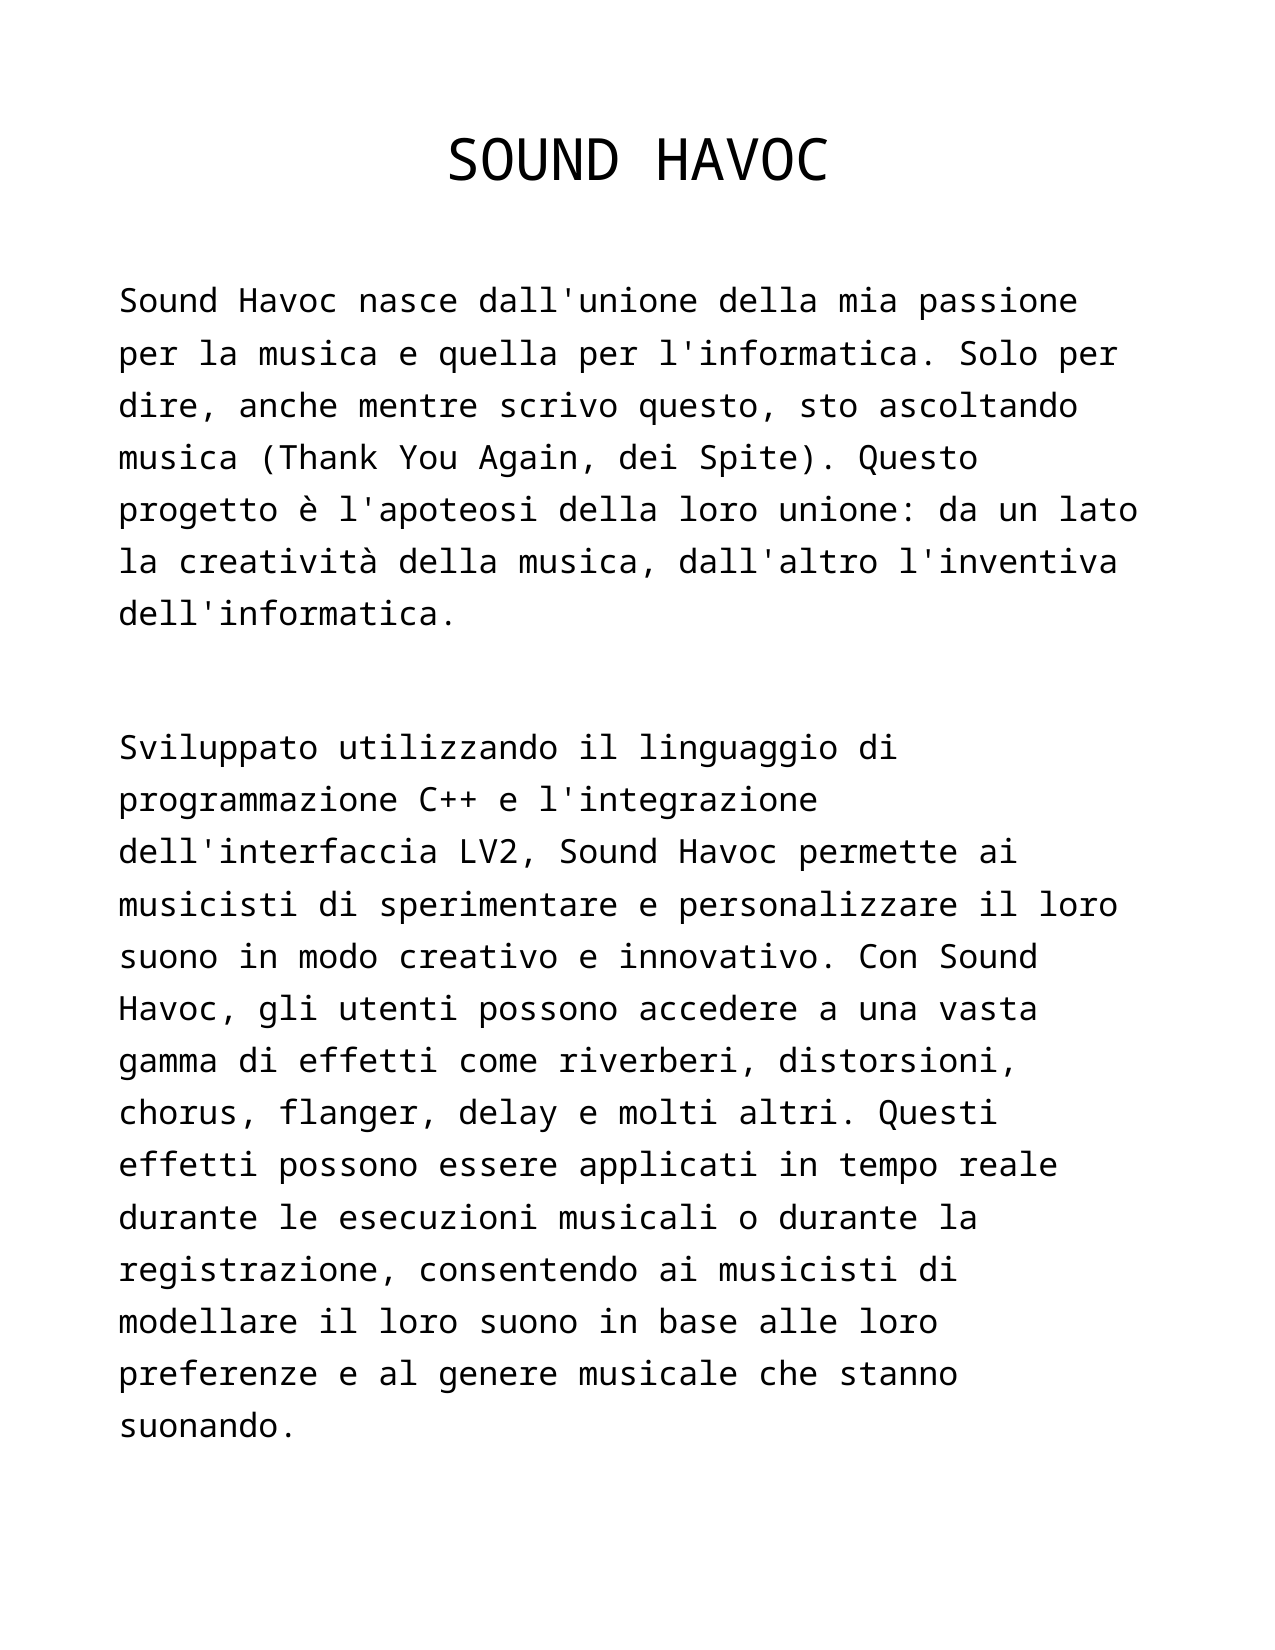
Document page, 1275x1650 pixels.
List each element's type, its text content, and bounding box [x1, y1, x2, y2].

text SOUND HAVOC [118, 118, 1157, 198]
text Sviluppato utilizzando il linguaggio di programmazione C++ e l'integrazione dell'interfaccia LV2, Sound Havoc permette ai musicisti di sperimentare e personalizzare il loro suono in modo creativo e innovativo. Con Sound Havoc, gli utenti possono accedere a una vasta gamma di effetti come riverberi, distorsioni, chorus, flanger, delay e molti altri. Questi effetti possono essere applicati in tempo reale durante le esecuzioni musicali o durante la registrazione, consentendo ai musicisti di modellare il loro suono in base alle loro preferenze e al genere musicale che stanno suonando. [118, 724, 1157, 1448]
text Sound Havoc nasce dall'unione della mia passione per la musica e quella per l'informatica. Solo per dire, anche mentre scrivo questo, sto ascoltando musica (Thank You Again, dei Spite). Questo progetto è l'apoteosi della loro unione: da un lato la creatività della musica, dall'altro l'inventiva dell'informatica. [118, 277, 1157, 636]
